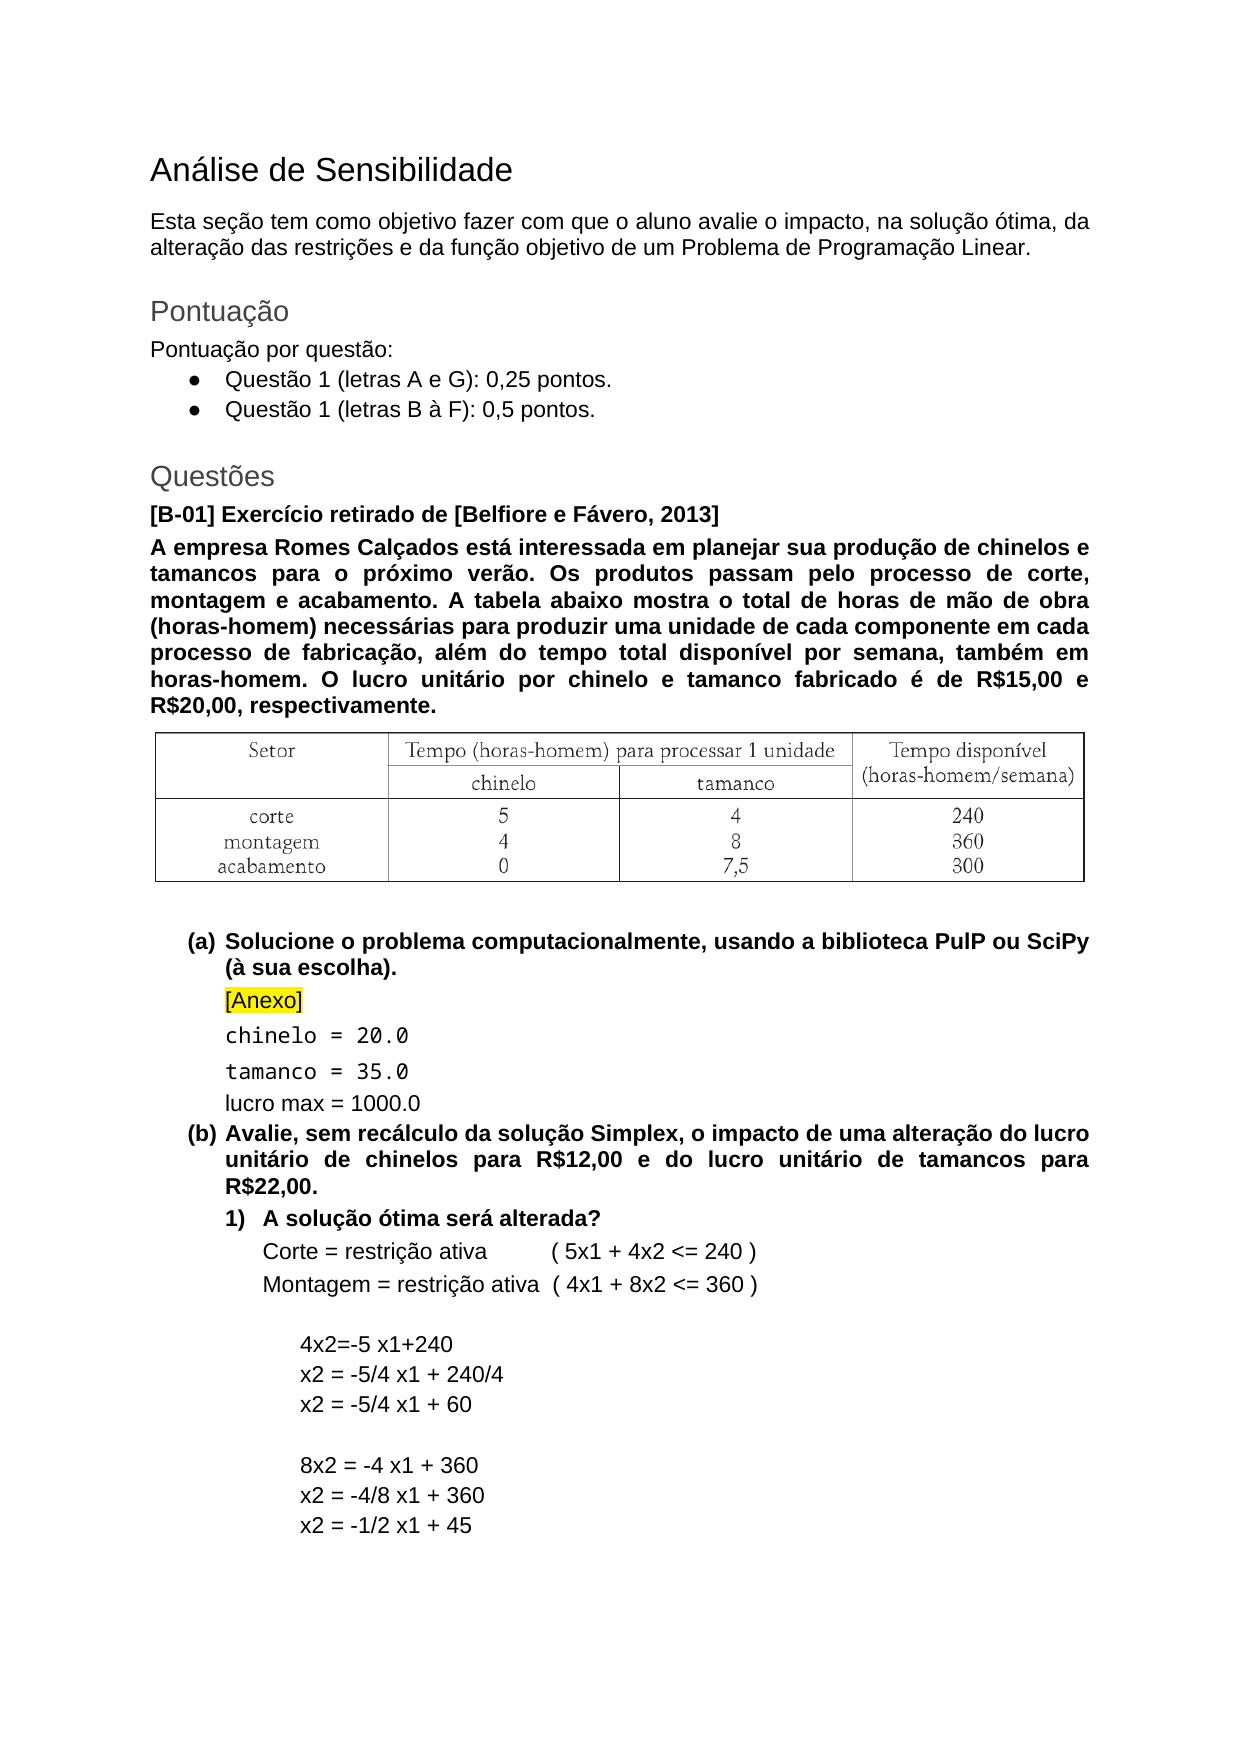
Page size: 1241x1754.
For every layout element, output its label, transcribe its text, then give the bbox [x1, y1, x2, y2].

list Avalie, sem recálculo da solução Simplex, o impacto de uma alteração do lucro unitário de chinelos para R$12,00 e do lucro unitário de tamancos para R$22,00. [187, 1120, 1090, 1199]
list Corte = restrição ativa ( 5x1 + 4x2 <= 240 ) [225, 1238, 1090, 1264]
list Questão 1 (letras A e G): 0,25 pontos. [187, 366, 1090, 392]
text x2 = -5/4 x1 + 240/4 [150, 1361, 1090, 1387]
text 8x2 = -4 x1 + 360 [150, 1452, 1090, 1478]
text Esta seção tem como objetivo fazer com que o aluno avalie o impacto, na solução ótima, da alteração das restrições e da função objetivo de um Problema de Programação Linear. [150, 208, 1090, 260]
list A solução ótima será alterada? [225, 1205, 1090, 1232]
text tamanco = 35.0 [150, 1056, 1090, 1085]
subtitle Questões [150, 459, 1090, 493]
list lucro max = 1000.0 [187, 1090, 1090, 1116]
subtitle Análise de Sensibilidade [150, 150, 1090, 188]
text [B-01] Exercício retirado de [Belfiore e Fávero, 2013] [150, 501, 1090, 528]
subtitle Pontuação [150, 294, 1090, 327]
picture [150, 724, 1091, 890]
list Solucione o problema computacionalmente, usando a biblioteca PulP ou SciPy (à sua escolha). [187, 928, 1090, 981]
list chinelo = 20.0 [187, 1019, 1090, 1049]
text x2 = -5/4 x1 + 60 [150, 1391, 1090, 1418]
text Pontuação por questão: [150, 336, 1090, 362]
text x2 = -4/8 x1 + 360 [150, 1482, 1090, 1508]
list [Anexo] [187, 987, 1090, 1013]
text A empresa Romes Calçados está interessada em planejar sua produção de chinelos e tamancos para o próximo verão. Os produtos passam pelo processo de corte, montagem e acabamento. A tabela abaixo mostra o total de horas de mão de obra (horas-homem) necessárias para produzir uma unidade de cada componente em cada processo de fabricação, além do tempo total disponível por semana, também em horas-homem. O lucro unitário por chinelo e tamanco fabricado é de R$15,00 e R$20,00, respectivamente. [150, 534, 1090, 718]
list Montagem = restrição ativa ( 4x1 + 8x2 <= 360 ) [225, 1271, 1090, 1297]
text 4x2=-5 x1+240 [150, 1331, 1090, 1357]
text x2 = -1/2 x1 + 45 [150, 1512, 1090, 1538]
list Questão 1 (letras B à F): 0,5 pontos. [187, 396, 1090, 422]
